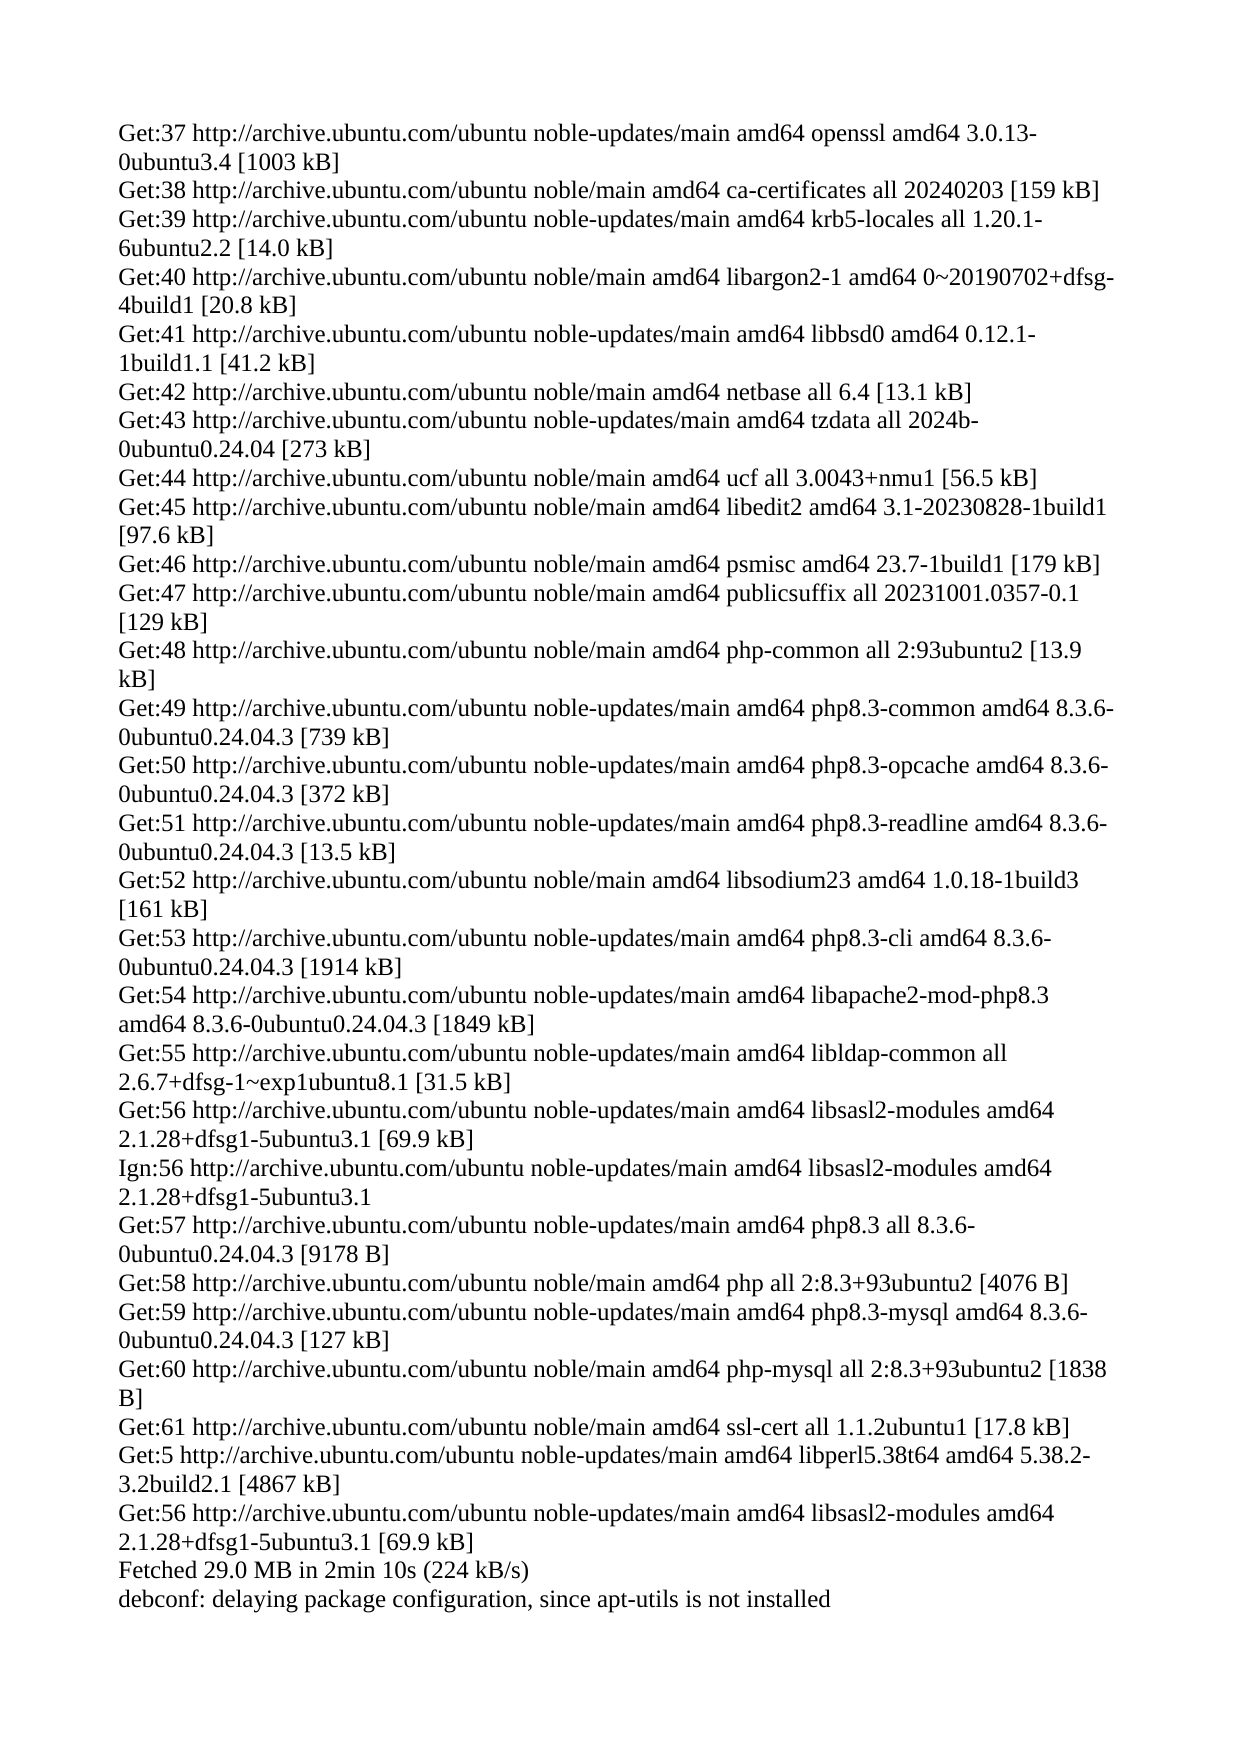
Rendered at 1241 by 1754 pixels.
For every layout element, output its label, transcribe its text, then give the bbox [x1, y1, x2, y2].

text Get:55 http://archive.ubuntu.com/ubuntu noble-updates/main amd64 libldap-common all 2.6.7+dfsg-1~exp1ubuntu8.1 [31.5 kB] [118, 1038, 1122, 1096]
text Get:56 http://archive.ubuntu.com/ubuntu noble-updates/main amd64 libsasl2-modules amd64 2.1.28+dfsg1-5ubuntu3.1 [69.9 kB] [118, 1096, 1122, 1153]
text Get:48 http://archive.ubuntu.com/ubuntu noble/main amd64 php-common all 2:93ubuntu2 [13.9 kB] [118, 636, 1122, 693]
text Ign:56 http://archive.ubuntu.com/ubuntu noble-updates/main amd64 libsasl2-modules amd64 2.1.28+dfsg1-5ubuntu3.1 [118, 1153, 1122, 1211]
text debconf: delaying package configuration, since apt-utils is not installed [118, 1584, 1122, 1613]
text Get:46 http://archive.ubuntu.com/ubuntu noble/main amd64 psmisc amd64 23.7-1build1 [179 kB] [118, 549, 1122, 578]
text Get:50 http://archive.ubuntu.com/ubuntu noble-updates/main amd64 php8.3-opcache amd64 8.3.6-0ubuntu0.24.04.3 [372 kB] [118, 751, 1122, 808]
text Get:58 http://archive.ubuntu.com/ubuntu noble/main amd64 php all 2:8.3+93ubuntu2 [4076 B] [118, 1268, 1122, 1297]
text Get:37 http://archive.ubuntu.com/ubuntu noble-updates/main amd64 openssl amd64 3.0.13-0ubuntu3.4 [1003 kB] [118, 118, 1122, 176]
text Get:56 http://archive.ubuntu.com/ubuntu noble-updates/main amd64 libsasl2-modules amd64 2.1.28+dfsg1-5ubuntu3.1 [69.9 kB] [118, 1498, 1122, 1556]
text Fetched 29.0 MB in 2min 10s (224 kB/s) [118, 1556, 1122, 1584]
text Get:40 http://archive.ubuntu.com/ubuntu noble/main amd64 libargon2-1 amd64 0~20190702+dfsg-4build1 [20.8 kB] [118, 262, 1122, 319]
text Get:43 http://archive.ubuntu.com/ubuntu noble-updates/main amd64 tzdata all 2024b-0ubuntu0.24.04 [273 kB] [118, 406, 1122, 463]
text Get:61 http://archive.ubuntu.com/ubuntu noble/main amd64 ssl-cert all 1.1.2ubuntu1 [17.8 kB] [118, 1412, 1122, 1441]
text Get:60 http://archive.ubuntu.com/ubuntu noble/main amd64 php-mysql all 2:8.3+93ubuntu2 [1838 B] [118, 1354, 1122, 1412]
text Get:57 http://archive.ubuntu.com/ubuntu noble-updates/main amd64 php8.3 all 8.3.6-0ubuntu0.24.04.3 [9178 B] [118, 1211, 1122, 1268]
text Get:51 http://archive.ubuntu.com/ubuntu noble-updates/main amd64 php8.3-readline amd64 8.3.6-0ubuntu0.24.04.3 [13.5 kB] [118, 808, 1122, 866]
text Get:47 http://archive.ubuntu.com/ubuntu noble/main amd64 publicsuffix all 20231001.0357-0.1 [129 kB] [118, 578, 1122, 636]
text Get:54 http://archive.ubuntu.com/ubuntu noble-updates/main amd64 libapache2-mod-php8.3 amd64 8.3.6-0ubuntu0.24.04.3 [1849 kB] [118, 981, 1122, 1038]
text Get:53 http://archive.ubuntu.com/ubuntu noble-updates/main amd64 php8.3-cli amd64 8.3.6-0ubuntu0.24.04.3 [1914 kB] [118, 923, 1122, 981]
text Get:5 http://archive.ubuntu.com/ubuntu noble-updates/main amd64 libperl5.38t64 amd64 5.38.2-3.2build2.1 [4867 kB] [118, 1441, 1122, 1498]
text Get:49 http://archive.ubuntu.com/ubuntu noble-updates/main amd64 php8.3-common amd64 8.3.6-0ubuntu0.24.04.3 [739 kB] [118, 693, 1122, 751]
text Get:38 http://archive.ubuntu.com/ubuntu noble/main amd64 ca-certificates all 20240203 [159 kB] [118, 176, 1122, 204]
text Get:52 http://archive.ubuntu.com/ubuntu noble/main amd64 libsodium23 amd64 1.0.18-1build3 [161 kB] [118, 866, 1122, 923]
text Get:59 http://archive.ubuntu.com/ubuntu noble-updates/main amd64 php8.3-mysql amd64 8.3.6-0ubuntu0.24.04.3 [127 kB] [118, 1297, 1122, 1354]
text Get:41 http://archive.ubuntu.com/ubuntu noble-updates/main amd64 libbsd0 amd64 0.12.1-1build1.1 [41.2 kB] [118, 319, 1122, 377]
text Get:42 http://archive.ubuntu.com/ubuntu noble/main amd64 netbase all 6.4 [13.1 kB] [118, 377, 1122, 406]
text Get:44 http://archive.ubuntu.com/ubuntu noble/main amd64 ucf all 3.0043+nmu1 [56.5 kB] [118, 463, 1122, 492]
text Get:45 http://archive.ubuntu.com/ubuntu noble/main amd64 libedit2 amd64 3.1-20230828-1build1 [97.6 kB] [118, 492, 1122, 549]
text Get:39 http://archive.ubuntu.com/ubuntu noble-updates/main amd64 krb5-locales all 1.20.1-6ubuntu2.2 [14.0 kB] [118, 204, 1122, 262]
